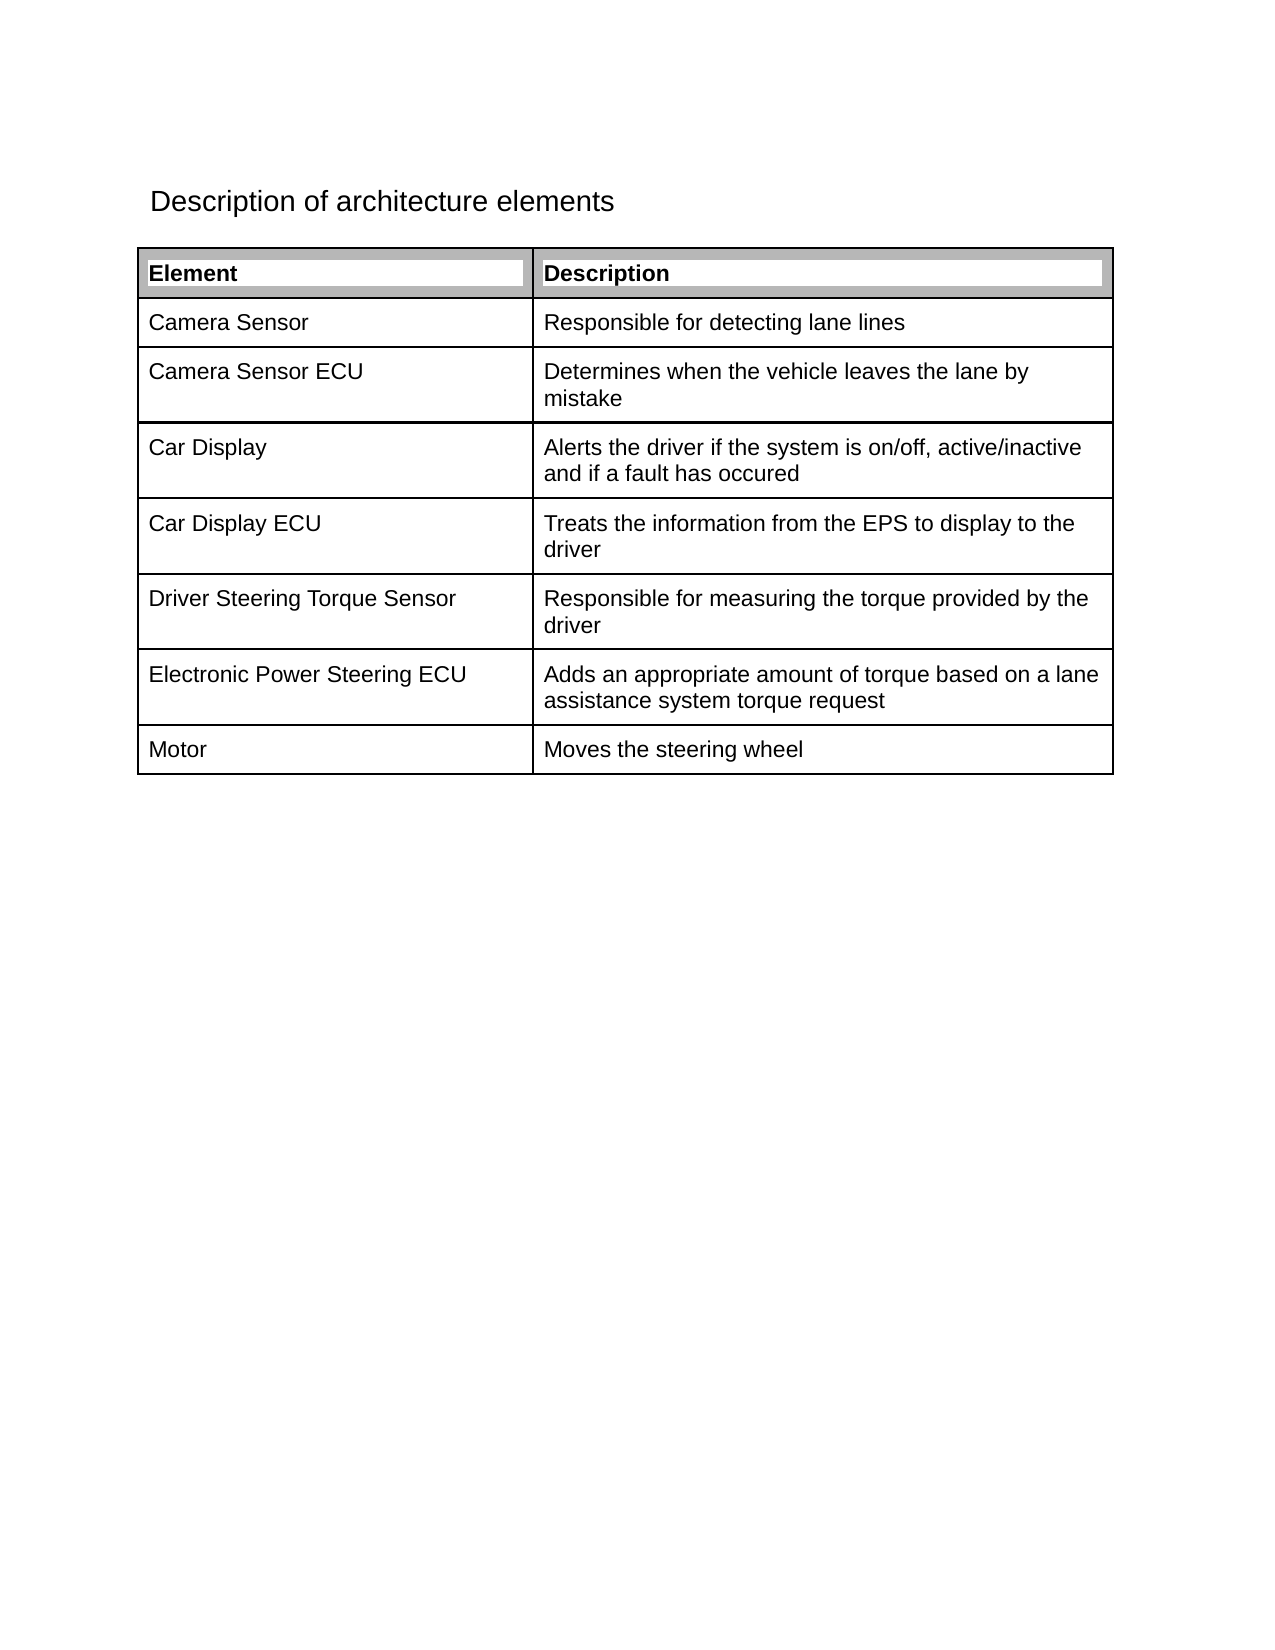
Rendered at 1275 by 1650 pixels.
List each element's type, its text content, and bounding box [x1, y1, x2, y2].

table_cell Alerts the driver if the system is on/off, active/inactive and if a fault has occured [534, 424, 1112, 497]
table_cell Motor [139, 726, 532, 773]
table_cell Electronic Power Steering ECU [139, 650, 532, 724]
table_cell Adds an appropriate amount of torque based on a lane assistance system torque request [534, 650, 1112, 724]
table_cell Moves the steering wheel [534, 726, 1112, 773]
table_cell Responsible for detecting lane lines [534, 299, 1112, 346]
table_cell Determines when the vehicle leaves the lane by mistake [534, 348, 1112, 421]
table_header Element [139, 249, 532, 297]
table_cell Camera Sensor [139, 299, 532, 346]
table_cell Responsible for measuring the torque provided by the driver [534, 575, 1112, 648]
table_cell Car Display [139, 424, 532, 497]
table_header Description [534, 249, 1112, 297]
table_cell Treats the information from the EPS to display to the driver [534, 499, 1112, 573]
subtitle Description of architecture elements [150, 183, 1125, 217]
table_cell Car Display ECU [139, 499, 532, 573]
table_cell Driver Steering Torque Sensor [139, 575, 532, 648]
table_cell Camera Sensor ECU [139, 348, 532, 421]
